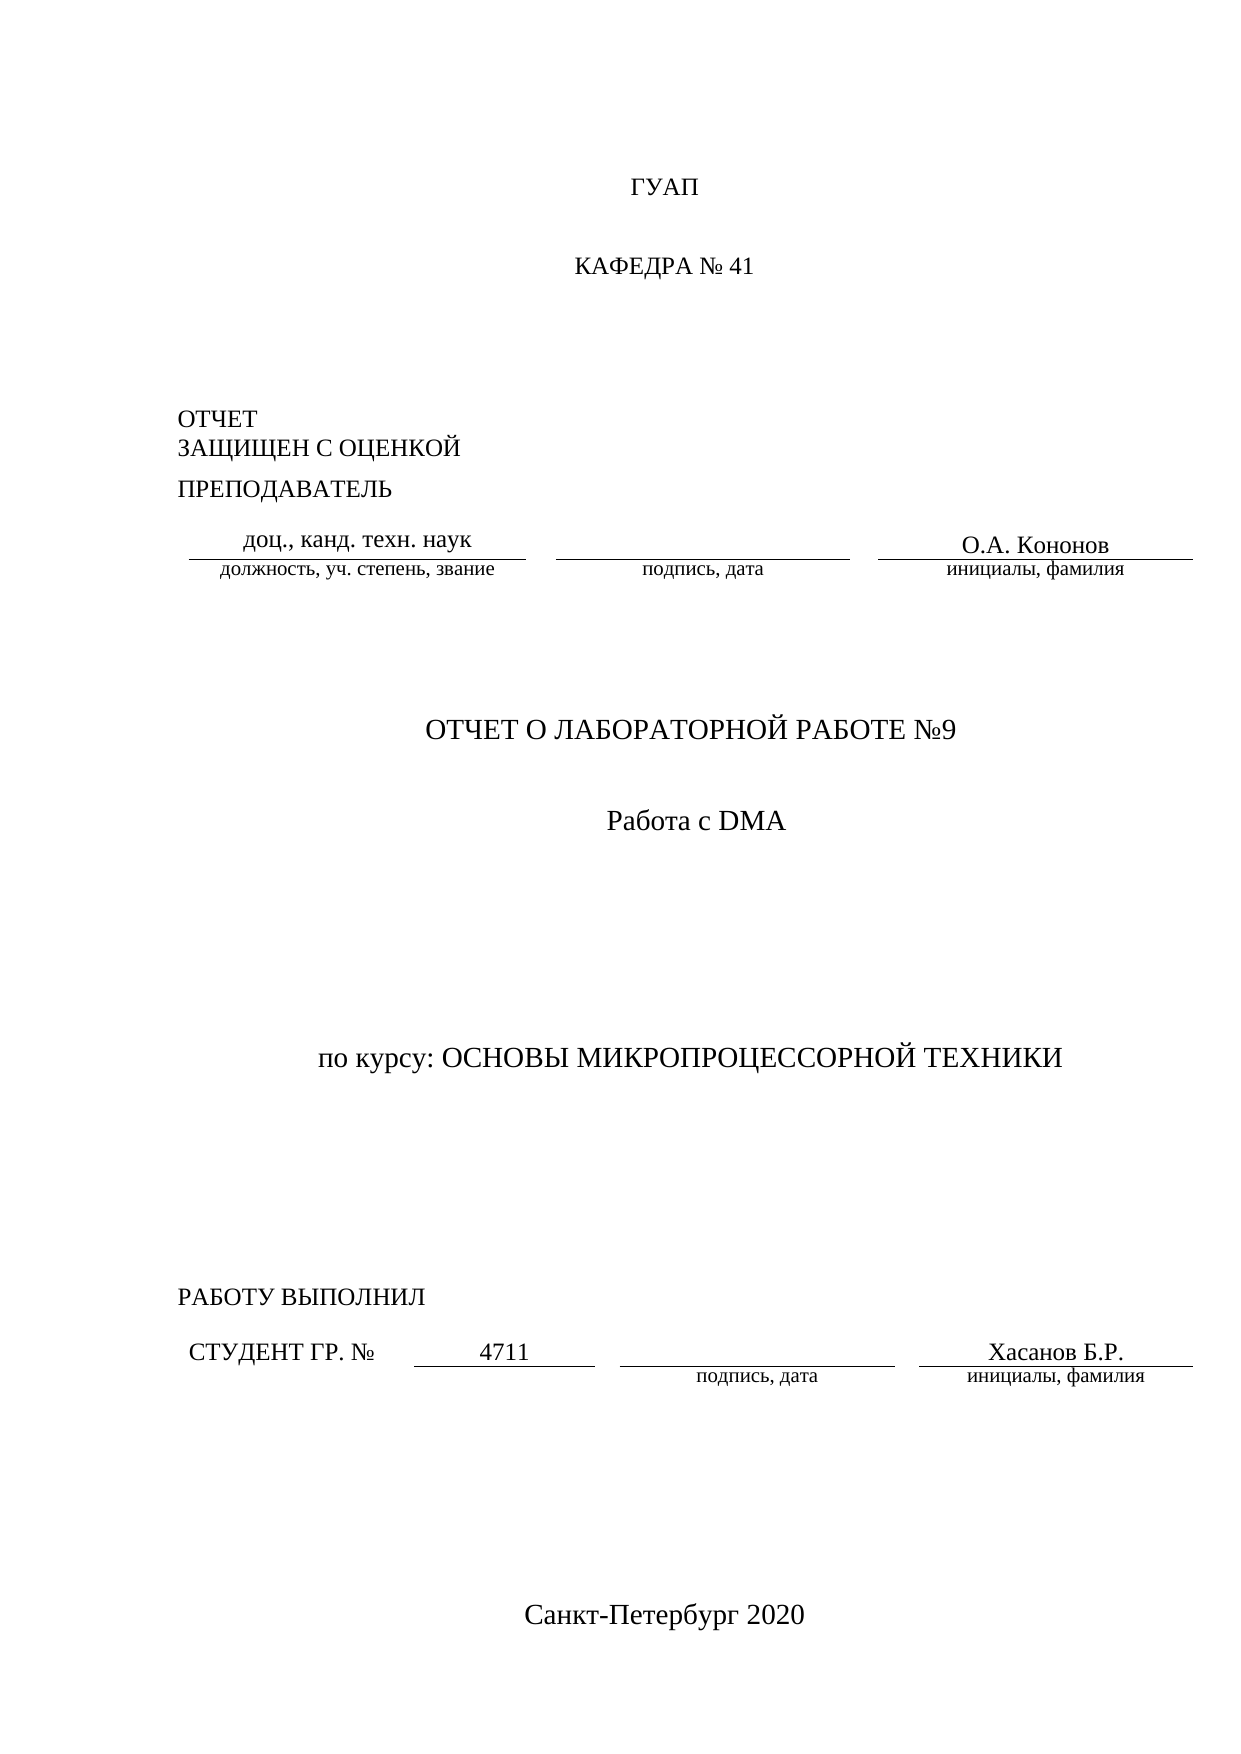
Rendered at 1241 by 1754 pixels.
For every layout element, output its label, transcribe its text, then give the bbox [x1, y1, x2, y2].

text ОТЧЕТ ЗАЩИЩЕН С ОЦЕНКОЙ [177, 404, 1152, 462]
table_header [850, 518, 878, 559]
table_header доц., канд. техн. наук [189, 518, 526, 559]
table_header ОТЧЕТ О ЛАБОРАТОРНОЙ РАБОТЕ №9 [189, 612, 1193, 746]
table_header СТУДЕНТ ГР. № [189, 1325, 414, 1366]
table_cell [414, 1367, 594, 1386]
table_cell подпись, дата [620, 1367, 894, 1386]
table_header 4711 [414, 1325, 594, 1366]
table_header Хасанов Б.Р. [919, 1325, 1193, 1366]
table_cell [595, 1366, 619, 1386]
table_cell инициалы, фамилия [919, 1367, 1193, 1386]
table_cell [850, 559, 878, 579]
table_header [595, 1325, 619, 1366]
table_header [620, 1325, 894, 1366]
table_header [895, 1325, 919, 1366]
table_cell должность, уч. степень, звание [189, 560, 526, 579]
table_cell [526, 559, 556, 579]
text КАФЕДРА № 41 [177, 251, 1152, 279]
table_cell по курсу: ОСНОВЫ МИКРОПРОЦЕССОРНОЙ ТЕХНИКИ [189, 1027, 1193, 1073]
table_cell [189, 1366, 414, 1386]
table_cell инициалы, фамилия [878, 560, 1193, 579]
text ПРЕПОДАВАТЕЛЬ [177, 474, 1152, 503]
table_header [556, 518, 850, 559]
table_header О.А. Кононов [878, 518, 1193, 559]
table_cell подпись, дата [556, 560, 850, 579]
table_cell [895, 1366, 919, 1386]
table_cell [189, 1073, 1193, 1132]
text РАБОТУ ВЫПОЛНИЛ [177, 1282, 1152, 1311]
text Санкт-Петербург 2020 [177, 1597, 1152, 1631]
text ГУАП [177, 172, 1152, 201]
table_cell Работа с DMA [189, 746, 1193, 1027]
table_header [526, 518, 556, 559]
